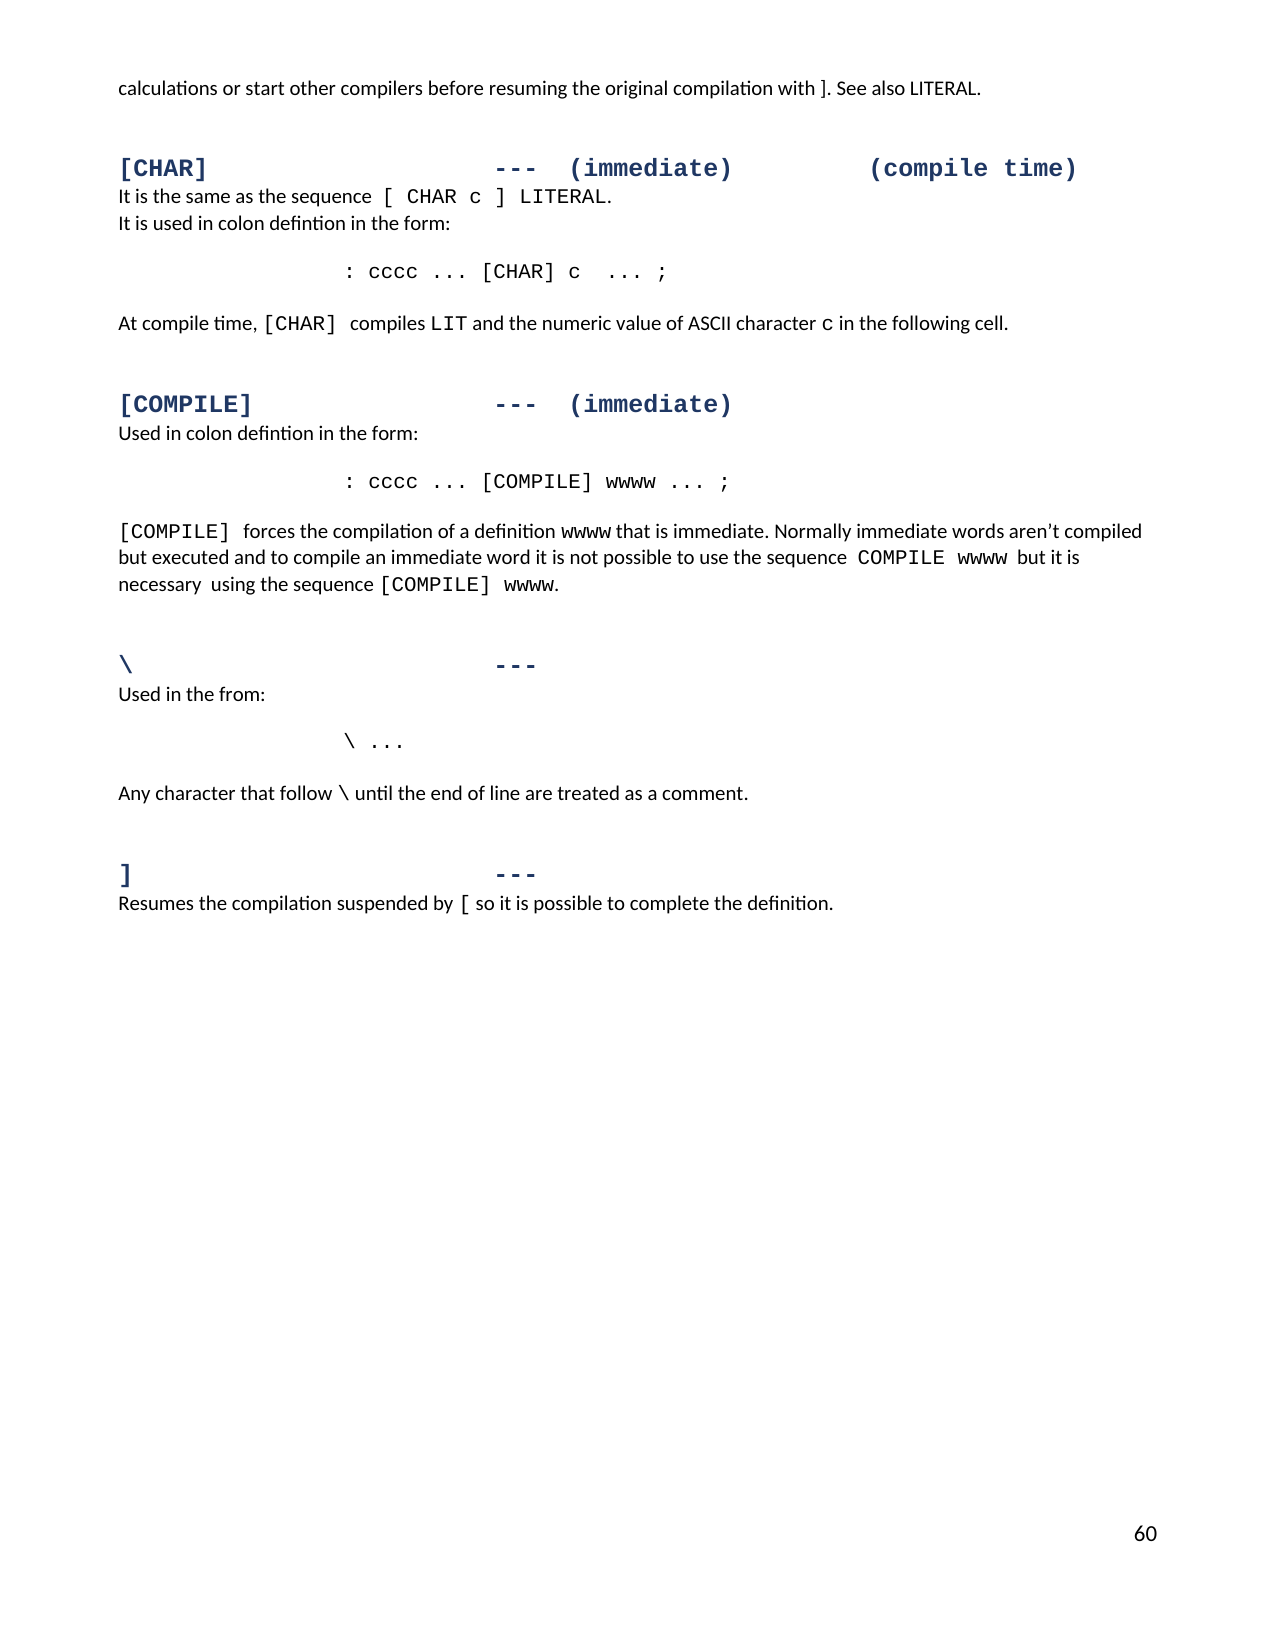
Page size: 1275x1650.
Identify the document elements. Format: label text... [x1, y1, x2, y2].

text It is used in colon defintion in the form: [118, 210, 1157, 236]
subtitle [COMPILE] --- (immediate) [118, 392, 1157, 420]
text : cccc ... [COMPILE] wwww ... ; [118, 471, 1157, 494]
text Used in colon defintion in the form: [118, 420, 1157, 445]
text [COMPILE] forces the compilation of a definition wwww that is immediate. Normally immediate words aren’t compiled but executed and to compile an immediate word it is not possible to use the sequence COMPILE wwww but it is necessary using the sequence [COMPILE] wwww. [118, 518, 1157, 597]
text \ ... [118, 732, 1157, 755]
text At compile time, [CHAR] compiles LIT and the numeric value of ASCII character c in the following cell. [118, 310, 1157, 337]
text Used in the from: [118, 681, 1157, 706]
text Resumes the compilation suspended by [ so it is possible to complete the definition. [118, 890, 1157, 917]
text Any character that follow \ until the end of line are treated as a comment. [118, 781, 1157, 807]
text calculations or start other compilers before resuming the original compilation with ]. See also LITERAL. [118, 75, 1157, 100]
subtitle \ --- [118, 652, 1157, 681]
text It is the same as the sequence [ CHAR c ] LITERAL. [118, 184, 1157, 210]
subtitle ] --- [118, 862, 1157, 890]
text : cccc ... [CHAR] c ... ; [118, 261, 1157, 285]
subtitle [CHAR] --- (immediate) (compile time) [118, 155, 1157, 184]
